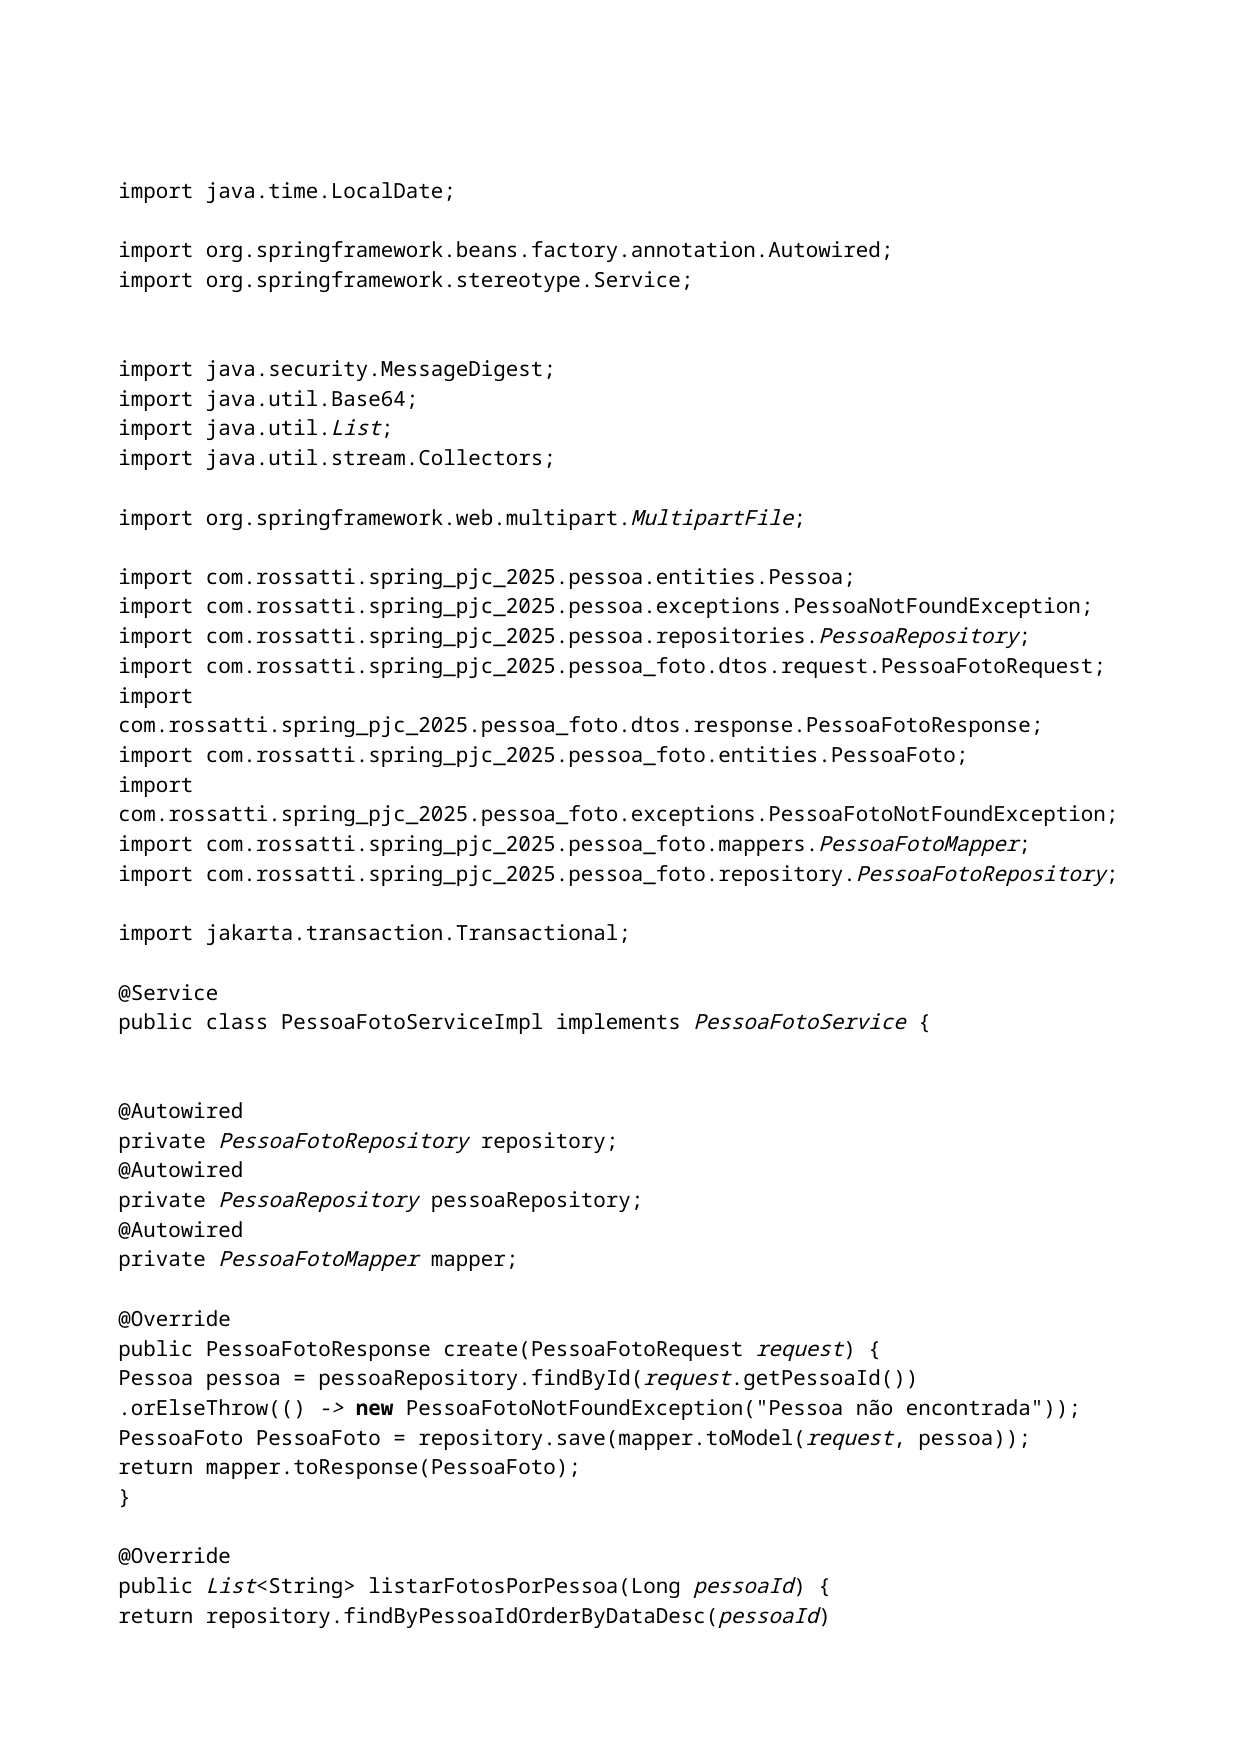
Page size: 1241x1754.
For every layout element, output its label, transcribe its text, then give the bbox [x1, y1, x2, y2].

text @Service [118, 976, 1122, 1006]
text import com.rossatti.spring_pjc_2025.pessoa_foto.dtos.request.PessoaFotoRequest; [118, 650, 1122, 679]
text import com.rossatti.spring_pjc_2025.pessoa_foto.dtos.response.PessoaFotoResponse; [118, 679, 1122, 739]
text private PessoaFotoRepository repository; [118, 1124, 1122, 1154]
text import java.time.LocalDate; [118, 175, 1122, 205]
text public PessoaFotoResponse create(PessoaFotoRequest request) { [118, 1332, 1122, 1362]
text import java.util.Base64; [118, 383, 1122, 412]
text import com.rossatti.spring_pjc_2025.pessoa.repositories.PessoaRepository; [118, 620, 1122, 650]
text import com.rossatti.spring_pjc_2025.pessoa_foto.repository.PessoaFotoRepository; [118, 858, 1122, 887]
text import com.rossatti.spring_pjc_2025.pessoa_foto.mappers.PessoaFotoMapper; [118, 828, 1122, 858]
text import com.rossatti.spring_pjc_2025.pessoa_foto.exceptions.PessoaFotoNotFoundException; [118, 768, 1122, 828]
text import java.security.MessageDigest; [118, 353, 1122, 383]
text return repository.findByPessoaIdOrderByDataDesc(pessoaId) [118, 1599, 1122, 1629]
text @Override [118, 1303, 1122, 1332]
text PessoaFoto PessoaFoto = repository.save(mapper.toModel(request, pessoa)); [118, 1421, 1122, 1451]
text Pessoa pessoa = pessoaRepository.findById(request.getPessoaId()) [118, 1362, 1122, 1392]
text import java.util.stream.Collectors; [118, 442, 1122, 472]
text @Override [118, 1540, 1122, 1570]
text import org.springframework.beans.factory.annotation.Autowired; [118, 234, 1122, 264]
text private PessoaRepository pessoaRepository; [118, 1184, 1122, 1214]
text @Autowired [118, 1154, 1122, 1184]
text public List<String> listarFotosPorPessoa(Long pessoaId) { [118, 1570, 1122, 1599]
text import com.rossatti.spring_pjc_2025.pessoa_foto.entities.PessoaFoto; [118, 739, 1122, 768]
text import com.rossatti.spring_pjc_2025.pessoa.entities.Pessoa; [118, 561, 1122, 590]
text import org.springframework.web.multipart.MultipartFile; [118, 501, 1122, 531]
text import jakarta.transaction.Transactional; [118, 917, 1122, 947]
text @Autowired [118, 1095, 1122, 1124]
text public class PessoaFotoServiceImpl implements PessoaFotoService { [118, 1006, 1122, 1036]
text } [118, 1481, 1122, 1511]
text private PessoaFotoMapper mapper; [118, 1243, 1122, 1273]
text .orElseThrow(() -> new PessoaFotoNotFoundException("Pessoa não encontrada")); [118, 1392, 1122, 1421]
text return mapper.toResponse(PessoaFoto); [118, 1451, 1122, 1481]
text import org.springframework.stereotype.Service; [118, 264, 1122, 294]
text @Autowired [118, 1214, 1122, 1243]
text import com.rossatti.spring_pjc_2025.pessoa.exceptions.PessoaNotFoundException; [118, 590, 1122, 620]
text import java.util.List; [118, 412, 1122, 442]
